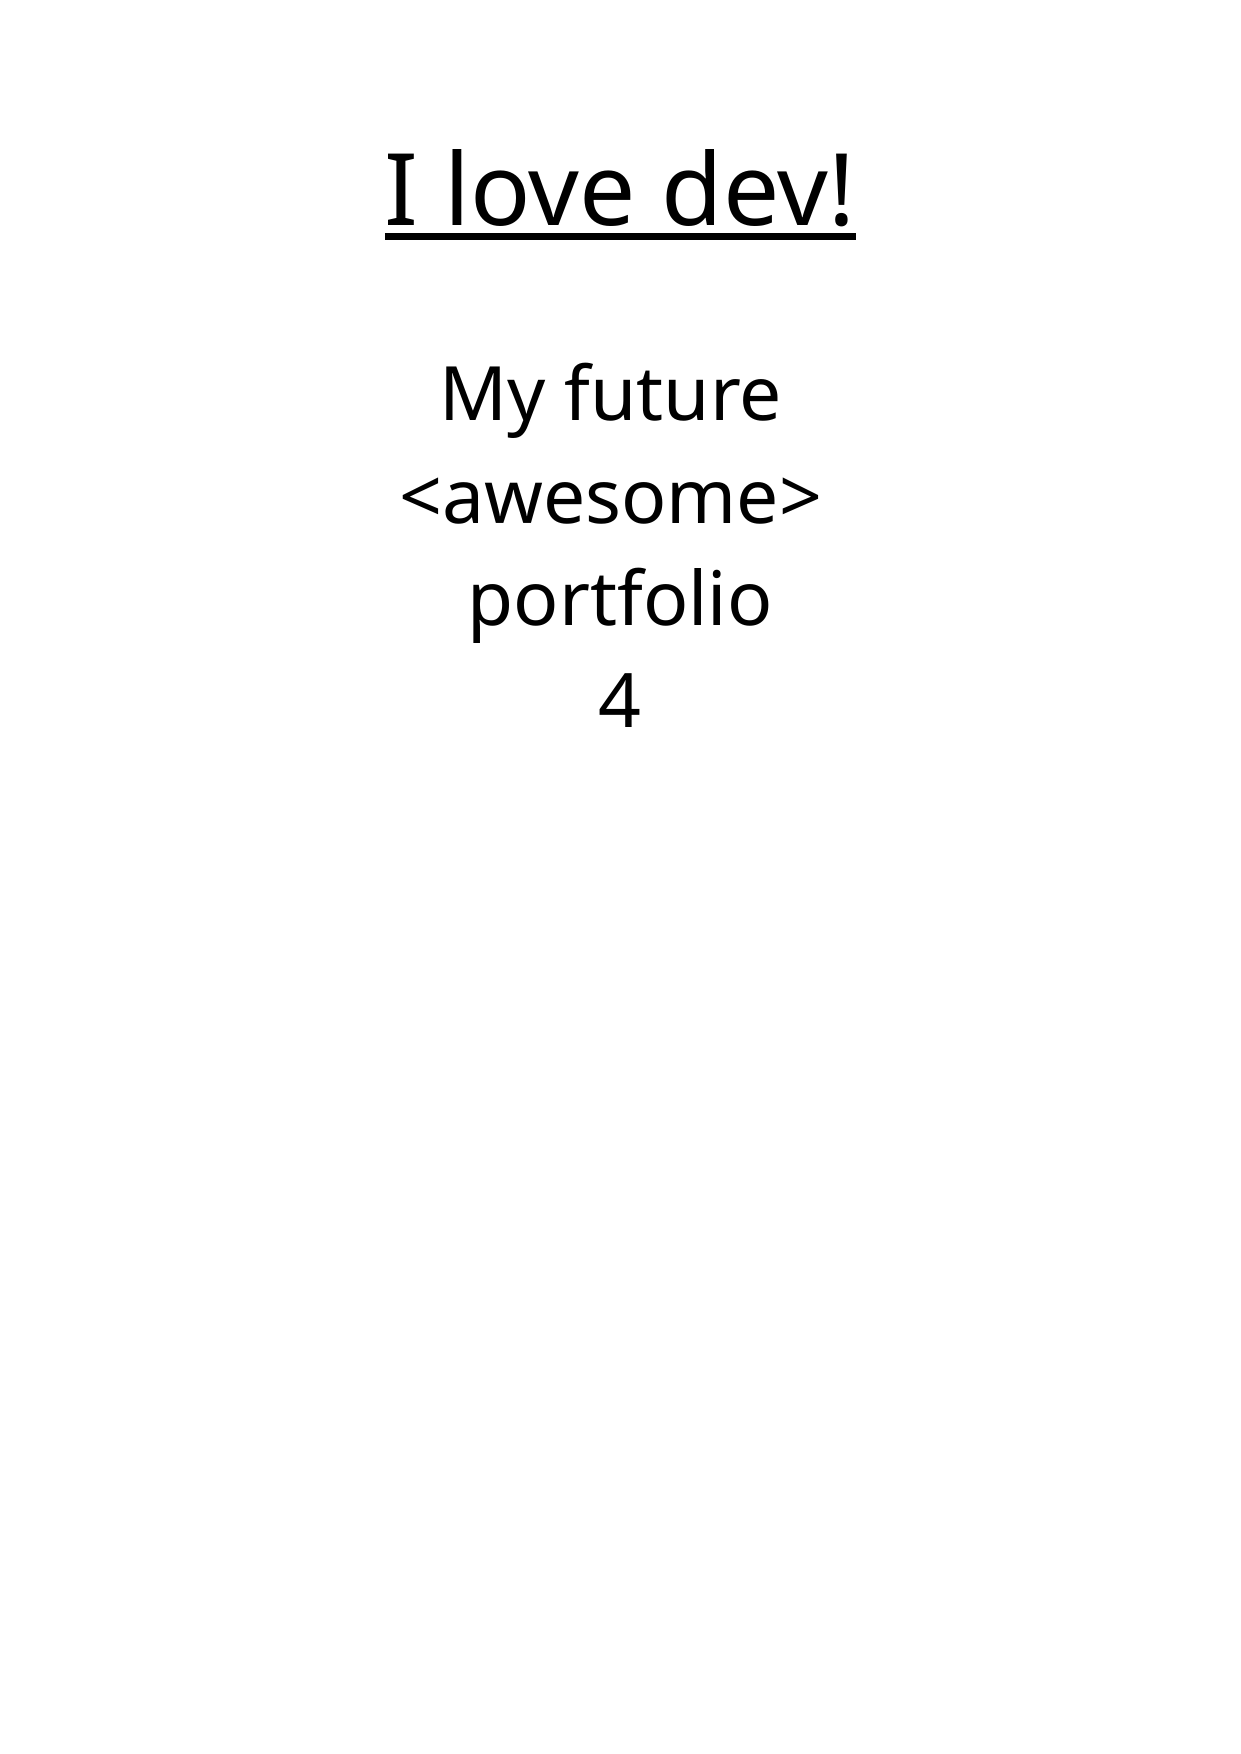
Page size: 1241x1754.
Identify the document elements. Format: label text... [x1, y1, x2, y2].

text <awesome> [118, 443, 1122, 545]
text portfolio [118, 545, 1122, 647]
text 4 [118, 647, 1122, 749]
text I love dev! [118, 118, 1122, 254]
text My future [118, 341, 1122, 443]
